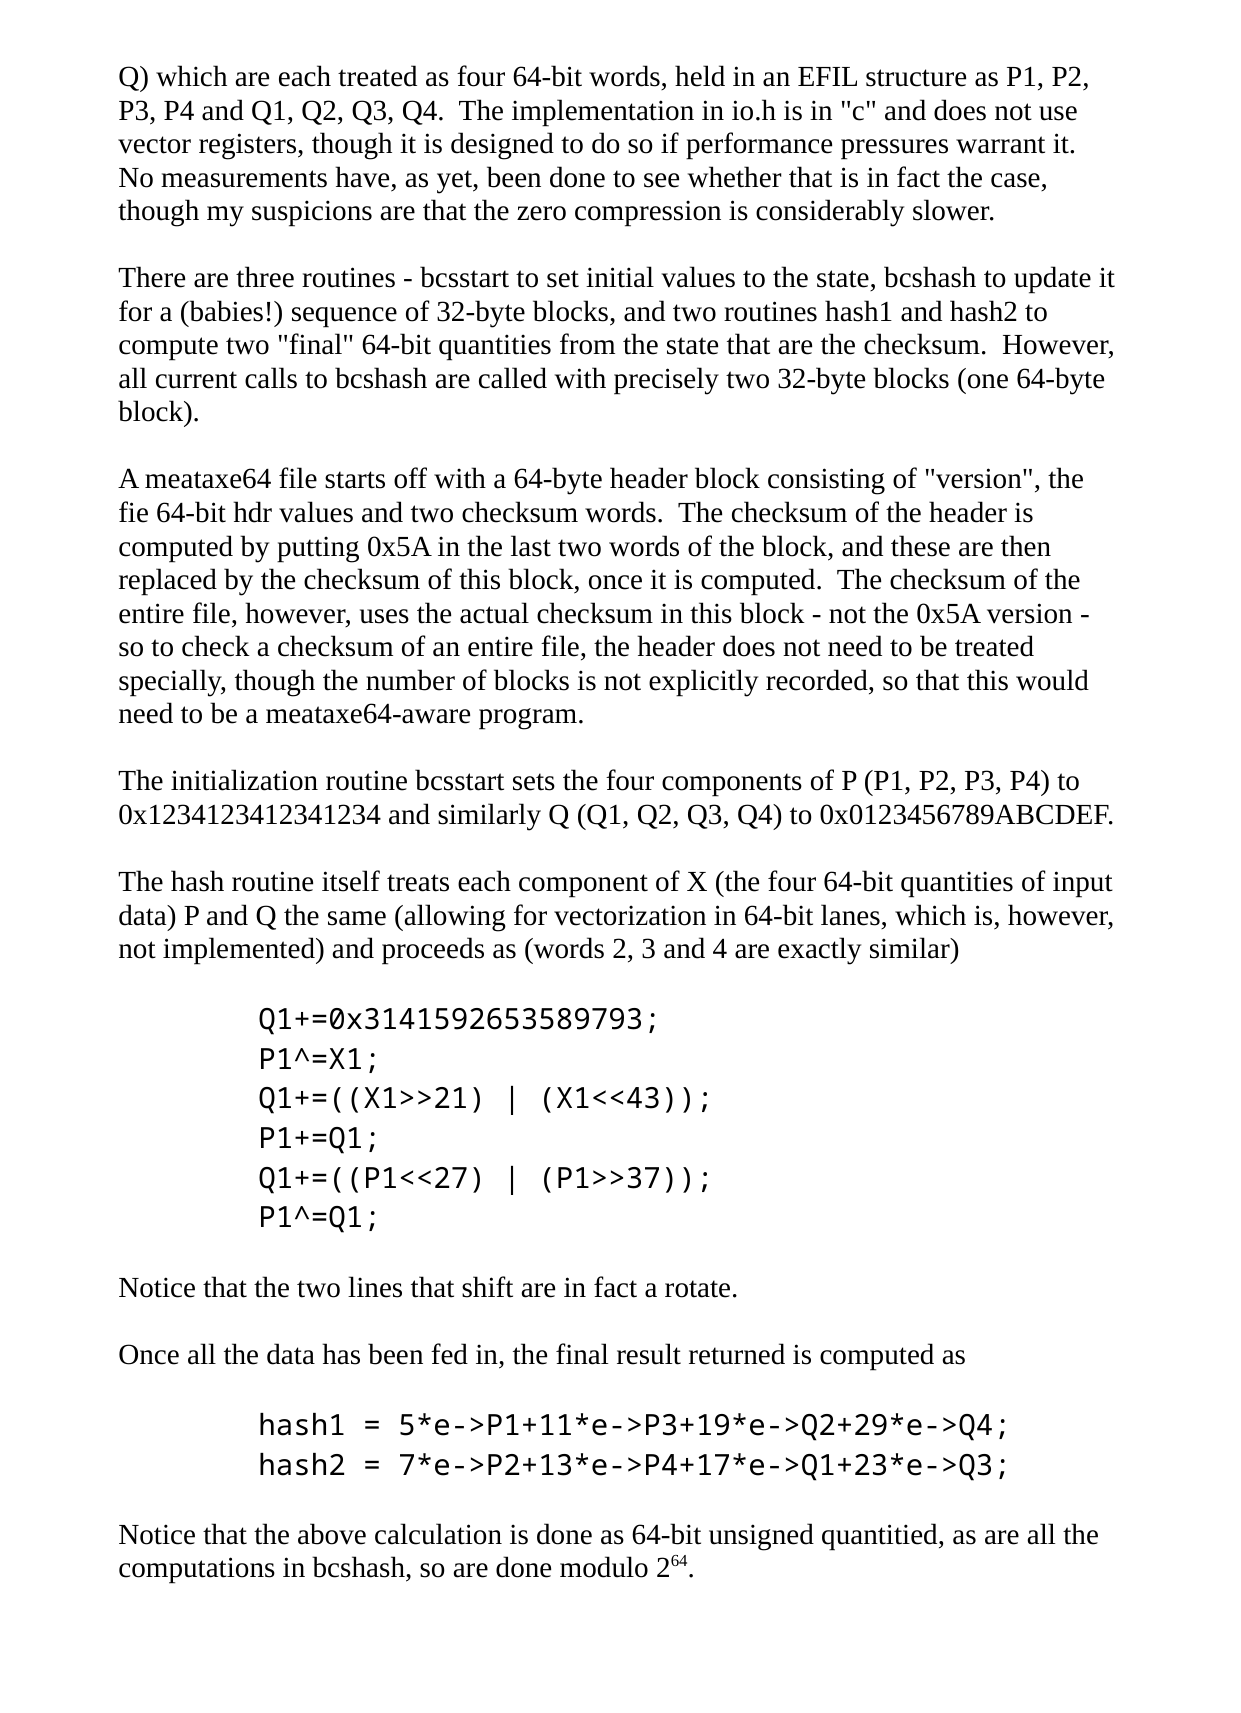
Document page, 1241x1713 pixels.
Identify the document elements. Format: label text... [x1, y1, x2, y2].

text There are three routines - bcsstart to set initial values to the state, bcshash to update it for a (babies!) sequence of 32-byte blocks, and two routines hash1 and hash2 to compute two "final" 64-bit quantities from the state that are the checksum. However, all current calls to bcshash are called with precisely two 32-byte blocks (one 64-byte block). [118, 260, 1122, 428]
text The initialization routine bcsstart sets the four components of P (P1, P2, P3, P4) to 0x1234123412341234 and similarly Q (Q1, Q2, Q3, Q4) to 0x0123456789ABCDEF. [118, 763, 1122, 831]
text P1^=X1; [118, 1038, 1122, 1078]
text P1^=Q1; [118, 1197, 1122, 1236]
text Once all the data has been fed in, the final result returned is computed as [118, 1337, 1122, 1371]
text P1+=Q1; [118, 1117, 1122, 1157]
text Notice that the two lines that shift are in fact a rotate. [118, 1270, 1122, 1303]
text Q1+=((X1>>21) | (X1<<43)); [118, 1078, 1122, 1117]
text A meataxe64 file starts off with a 64-byte header block consisting of "version", the fie 64-bit hdr values and two checksum words. The checksum of the header is computed by putting 0x5A in the last two words of the block, and these are then replaced by the checksum of this block, once it is computed. The checksum of the entire file, however, uses the actual checksum in this block - not the 0x5A version - so to check a checksum of an entire file, the header does not need to be treated specially, though the number of blocks is not explicitly recorded, so that this would need to be a meataxe64-aware program. [118, 462, 1122, 730]
text Q) which are each treated as four 64-bit words, held in an EFIL structure as P1, P2, P3, P4 and Q1, Q2, Q3, Q4. The implementation in io.h is in "c" and does not use vector registers, though it is designed to do so if performance pressures warrant it. No measurements have, as yet, been done to see whether that is in fact the case, though my suspicions are that the zero compression is considerably slower. [118, 59, 1122, 227]
text The hash routine itself treats each component of X (the four 64-bit quantities of input data) P and Q the same (allowing for vectorization in 64-bit lanes, which is, however, not implemented) and proceeds as (words 2, 3 and 4 are exactly similar) [118, 864, 1122, 965]
text hash2 = 7*e->P2+13*e->P4+17*e->Q1+23*e->Q3; [118, 1444, 1122, 1483]
text Q1+=0x3141592653589793; [118, 998, 1122, 1038]
text Notice that the above calculation is done as 64-bit unsigned quantitied, as are all the computations in bcshash, so are done modulo 264. [118, 1517, 1122, 1584]
text Q1+=((P1<<27) | (P1>>37)); [118, 1157, 1122, 1197]
text hash1 = 5*e->P1+11*e->P3+19*e->Q2+29*e->Q4; [118, 1404, 1122, 1444]
